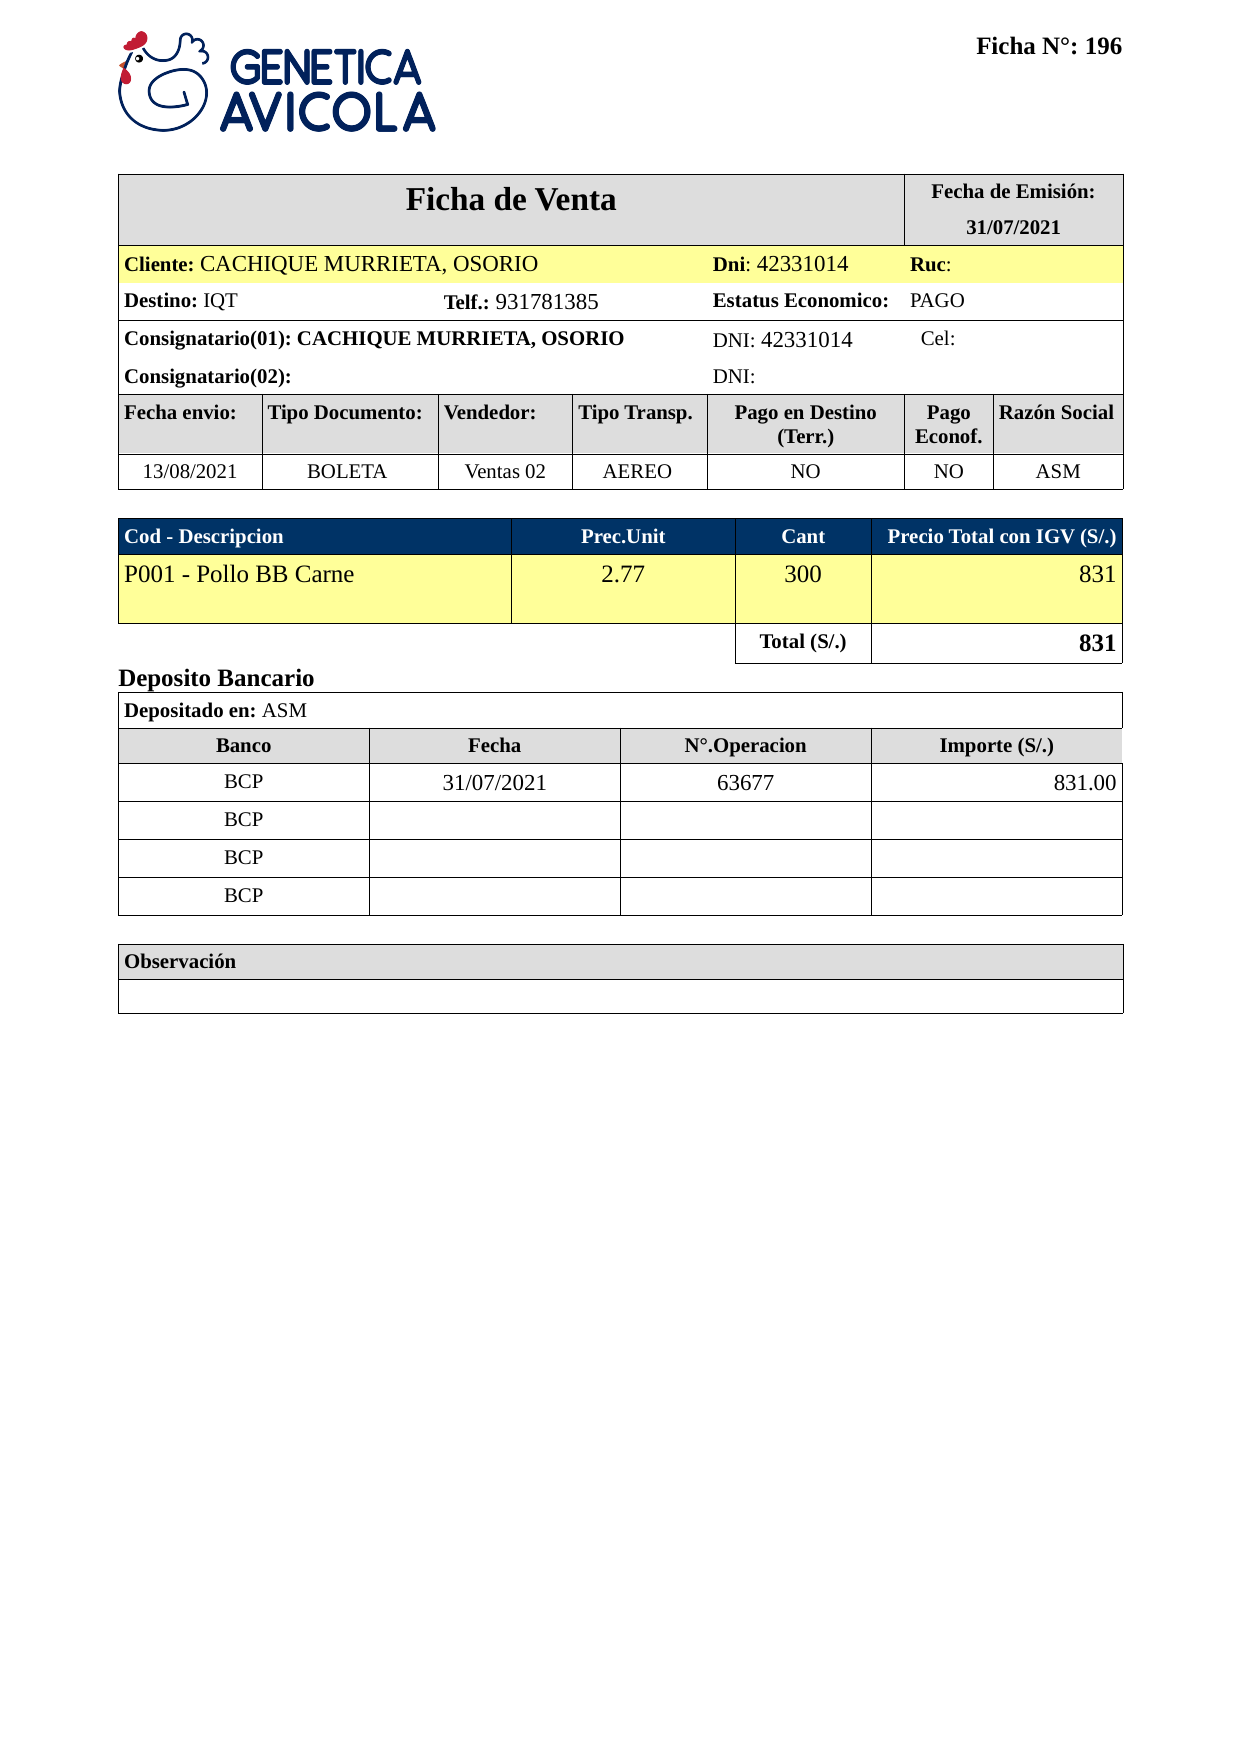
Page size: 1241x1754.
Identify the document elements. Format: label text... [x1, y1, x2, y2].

table_cell [370, 878, 620, 915]
table_cell 13/08/2021 [119, 455, 262, 489]
table_cell Vendedor: [439, 395, 572, 453]
table_cell BOLETA [263, 455, 438, 489]
table_cell BCP [119, 878, 369, 915]
table_cell 831.00 [872, 764, 1122, 801]
table_header Prec.Unit [512, 519, 735, 554]
table_cell NO [708, 455, 904, 489]
table_cell Fecha envio: [119, 395, 262, 453]
table_cell 831 [872, 624, 1122, 663]
table_header Ficha de Venta [119, 175, 904, 245]
table_header Observación [119, 945, 1123, 979]
table_cell [872, 878, 1122, 915]
table_cell Pago en Destino (Terr.) [708, 395, 904, 453]
table_cell Destino: IQT [119, 283, 438, 320]
table_cell 831 [872, 555, 1122, 623]
text Deposito Bancario [118, 663, 1122, 692]
table_cell 31/07/2021 [905, 209, 1123, 245]
table_cell BCP [119, 802, 369, 839]
table_cell Telf.: 931781385 [438, 283, 707, 320]
table_cell Consignatario(01): CACHIQUE MURRIETA, OSORIO [119, 321, 707, 358]
table_cell 2.77 [512, 555, 735, 623]
table_cell Tipo Transp. [573, 395, 707, 453]
table_cell Estatus Economico: [707, 283, 904, 320]
table_cell DNI: [707, 358, 1123, 394]
table_cell Pago Econof. [905, 395, 993, 453]
picture [118, 31, 436, 132]
table_cell Total (S/.) [736, 624, 871, 663]
table_cell P001 - Pollo BB Carne [119, 555, 511, 623]
table_cell Dni: 42331014 [707, 246, 904, 283]
table_cell AEREO [573, 455, 707, 489]
table_cell DNI: 42331014 [707, 321, 915, 358]
table_cell Banco [119, 729, 369, 763]
table_cell Importe (S/.) [872, 729, 1122, 763]
table_header Fecha de Emisión: [905, 175, 1123, 209]
table_cell Cel: [915, 321, 1123, 358]
table_cell [370, 840, 620, 877]
table_cell 31/07/2021 [370, 764, 620, 801]
table_cell [511, 624, 735, 663]
table_header Precio Total con IGV (S/.) [872, 519, 1122, 554]
table_cell [872, 802, 1122, 839]
table_header Depositado en: ASM [119, 693, 1122, 727]
table_cell ASM [994, 455, 1123, 489]
table_cell Tipo Documento: [263, 395, 438, 453]
table_cell [872, 840, 1122, 877]
table_header Cant [736, 519, 871, 554]
table_cell Razón Social [994, 395, 1123, 453]
table_cell Ventas 02 [439, 455, 572, 489]
table_cell [621, 878, 871, 915]
table_cell Consignatario(02): [119, 358, 707, 394]
table_cell [370, 802, 620, 839]
table_cell N°.Operacion [621, 729, 871, 763]
table_cell Fecha [370, 729, 620, 763]
table_cell BCP [119, 840, 369, 877]
table_cell [119, 980, 1123, 1012]
table_cell Ruc: [904, 246, 1123, 283]
table_cell 300 [736, 555, 871, 623]
table_cell Cliente: CACHIQUE MURRIETA, OSORIO [119, 246, 707, 283]
table_header Cod - Descripcion [119, 519, 511, 554]
table_cell PAGO [904, 283, 1123, 320]
table_cell BCP [119, 764, 369, 801]
table_cell NO [905, 455, 993, 489]
table_cell 63677 [621, 764, 871, 801]
table_cell [621, 840, 871, 877]
table_cell [118, 624, 511, 663]
table_cell [621, 802, 871, 839]
